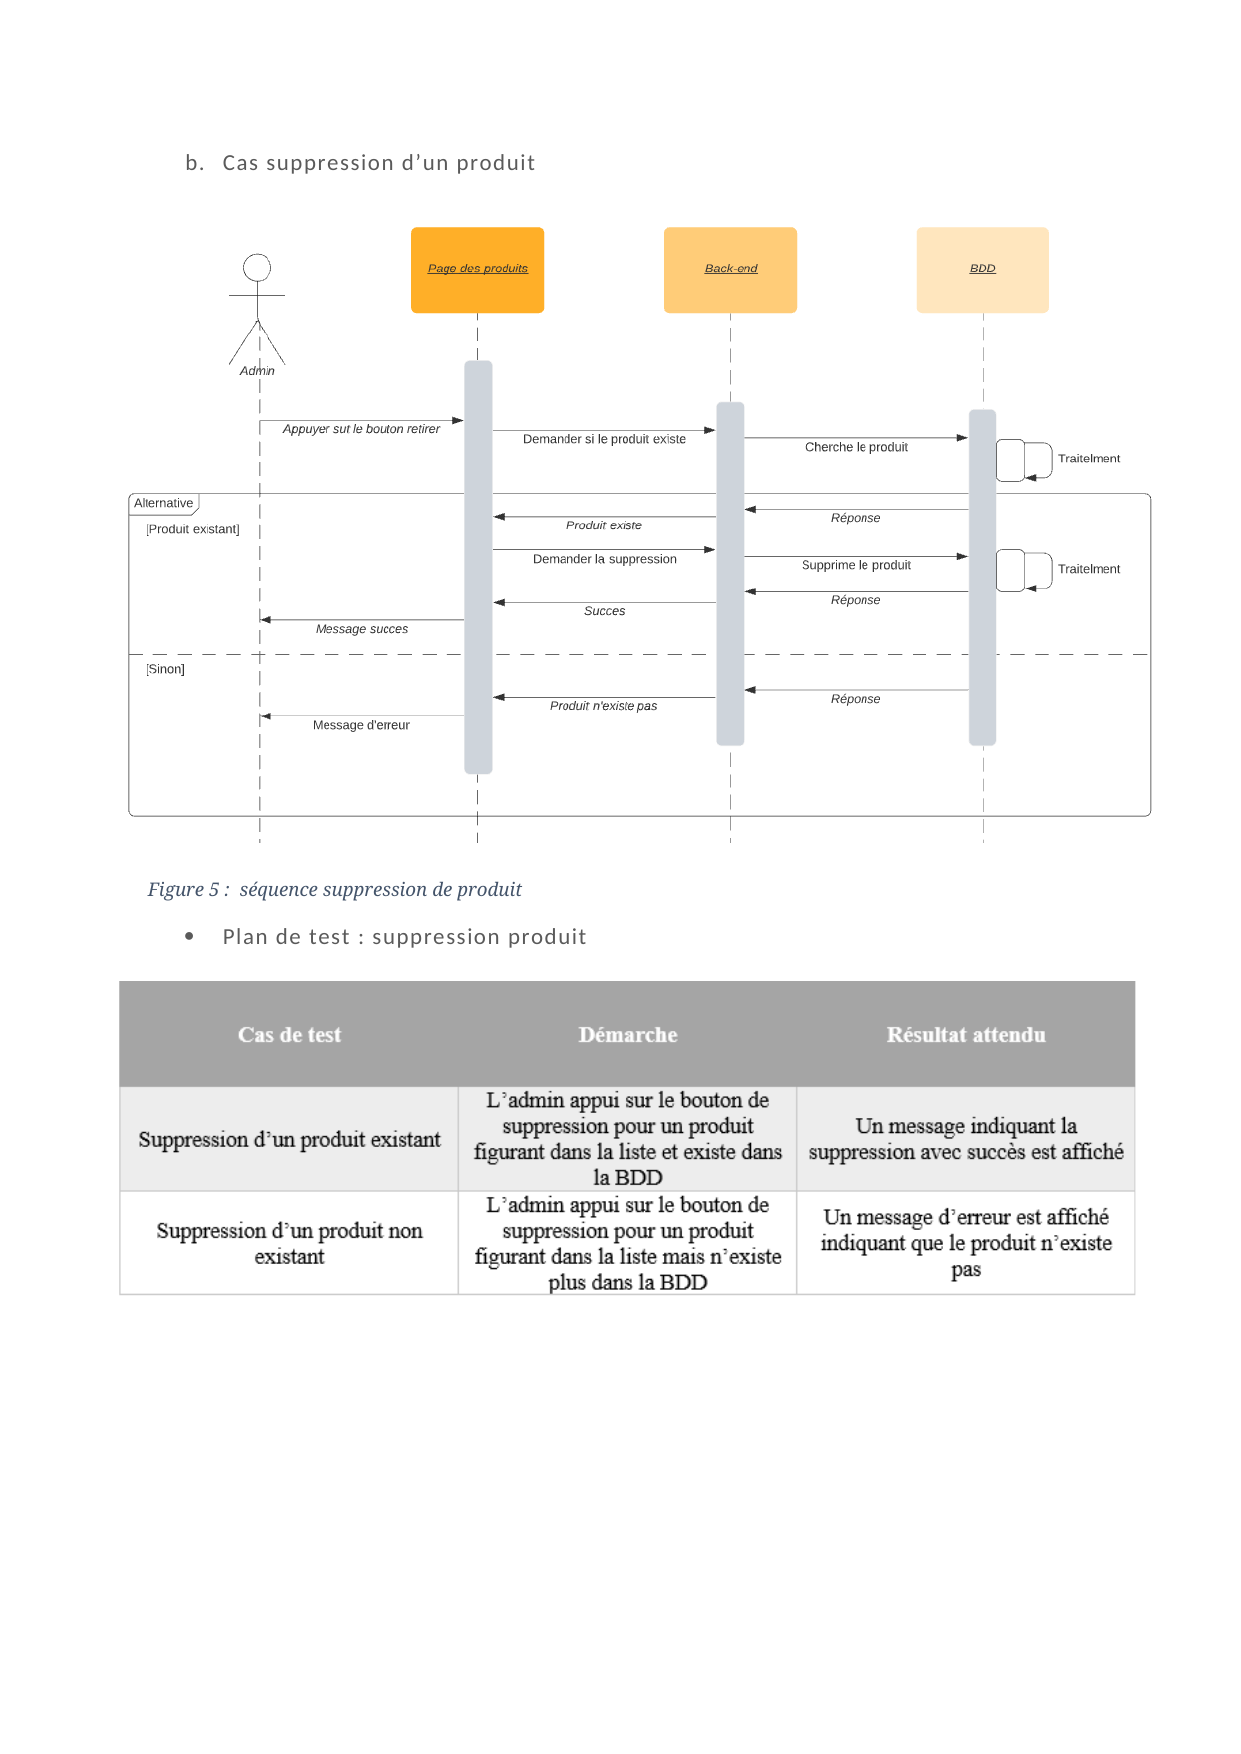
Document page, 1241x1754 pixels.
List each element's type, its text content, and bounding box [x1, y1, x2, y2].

picture [88, 206, 1163, 843]
text Figure 5 : séquence suppression de produit [148, 876, 1093, 902]
picture [118, 981, 1136, 1298]
subtitle Plan de test : suppression produit [185, 922, 1093, 951]
subtitle Cas suppression d’un produit [185, 148, 1093, 176]
